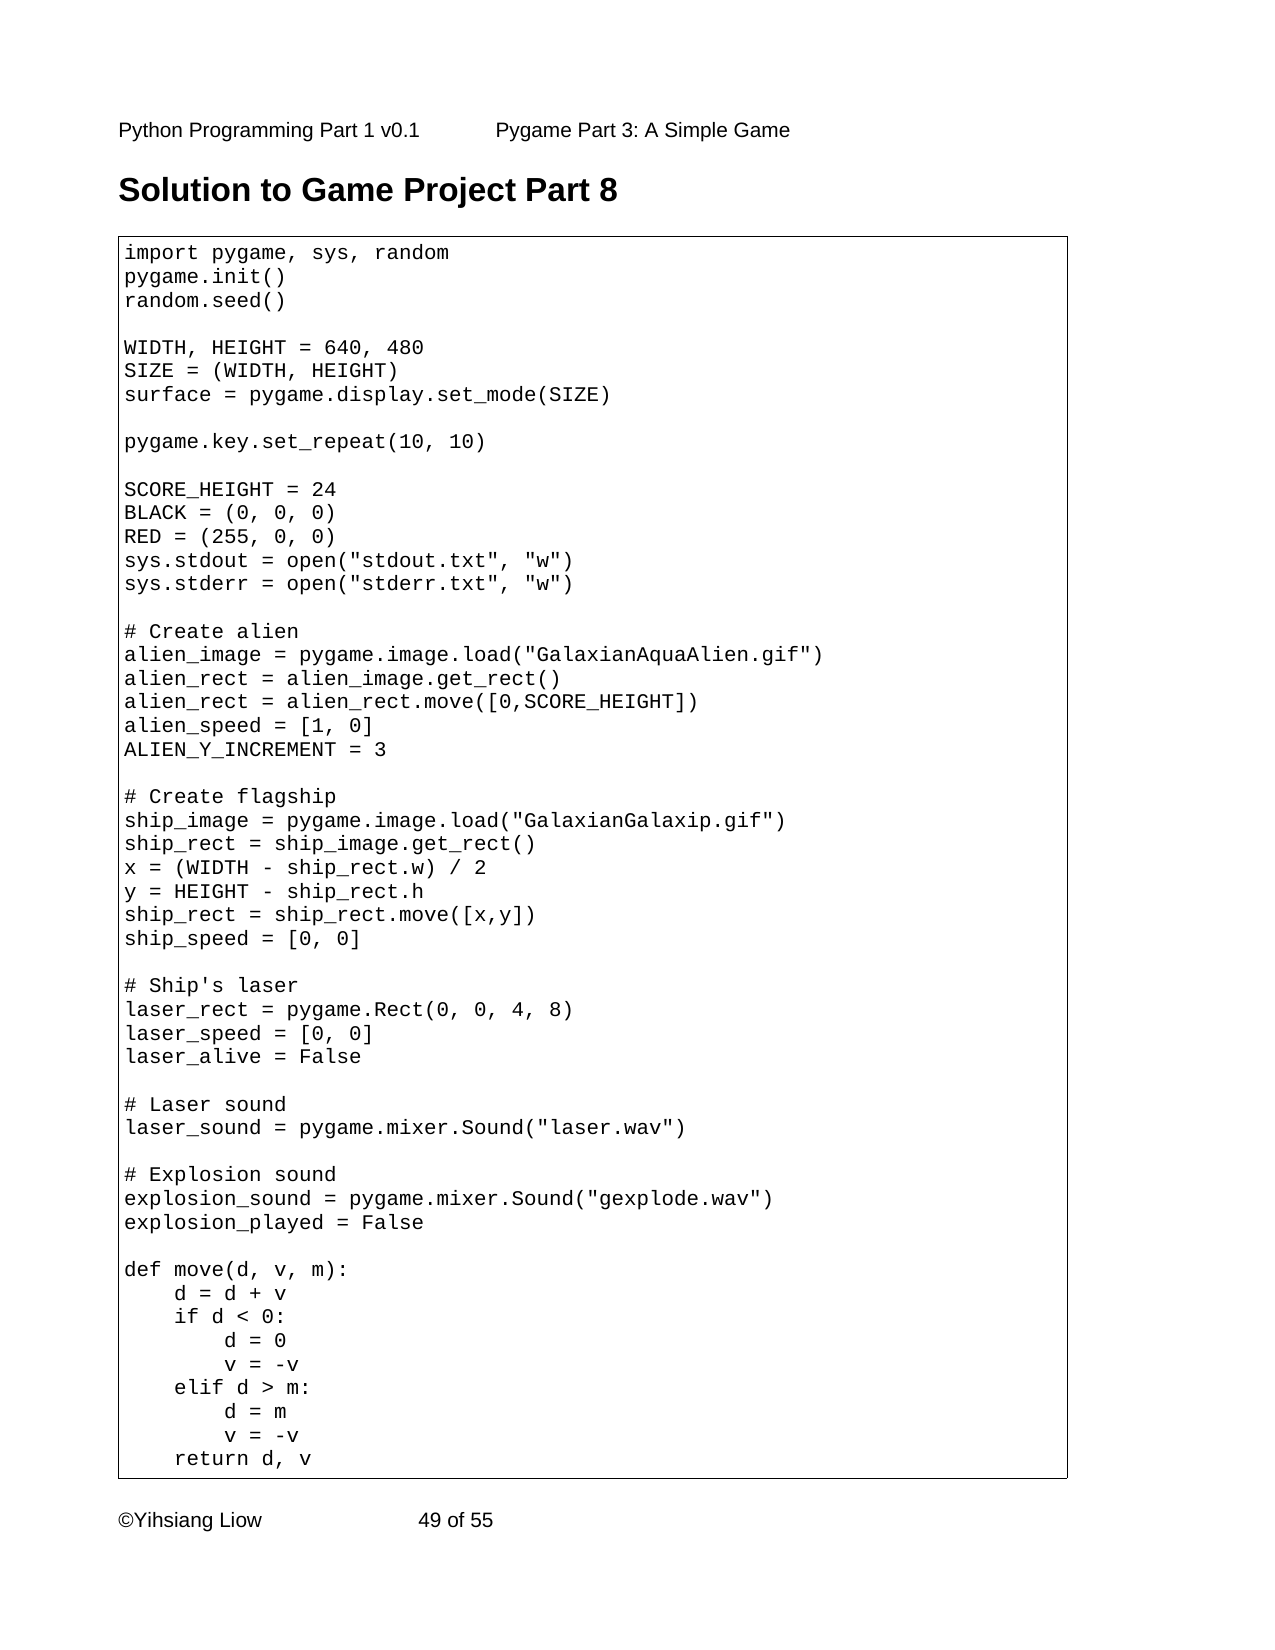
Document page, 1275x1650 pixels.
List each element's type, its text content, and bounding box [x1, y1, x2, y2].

table_header import pygame, sys, random pygame.init() random.seed() WIDTH, HEIGHT = 640, 480 SIZE = (WIDTH, HEIGHT) surface = pygame.display.set_mode(SIZE) pygame.key.set_repeat(10, 10) SCORE_HEIGHT = 24 BLACK = (0, 0, 0) RED = (255, 0, 0) sys.stdout = open("stdout.txt", "w") sys.stderr = open("stderr.txt", "w") # Create alien alien_image = pygame.image.load("GalaxianAquaAlien.gif") alien_rect = alien_image.get_rect() alien_rect = alien_rect.move([0,SCORE_HEIGHT]) alien_speed = [1, 0] ALIEN_Y_INCREMENT = 3 # Create flagship ship_image = pygame.image.load("GalaxianGalaxip.gif") ship_rect = ship_image.get_rect() x = (WIDTH - ship_rect.w) / 2 y = HEIGHT - ship_rect.h ship_rect = ship_rect.move([x,y]) ship_speed = [0, 0] # Ship's laser laser_rect = pygame.Rect(0, 0, 4, 8) laser_speed = [0, 0] laser_alive = False # Laser sound laser_sound = pygame.mixer.Sound("laser.wav") # Explosion sound explosion_sound = pygame.mixer.Sound("gexplode.wav") explosion_played = False def move(d, v, m): d = d + v if d < 0: d = 0 v = -v elif d > m: d = m v = -v return d, v [119, 237, 1067, 1478]
text Solution to Game Project Part 8 [118, 171, 793, 208]
